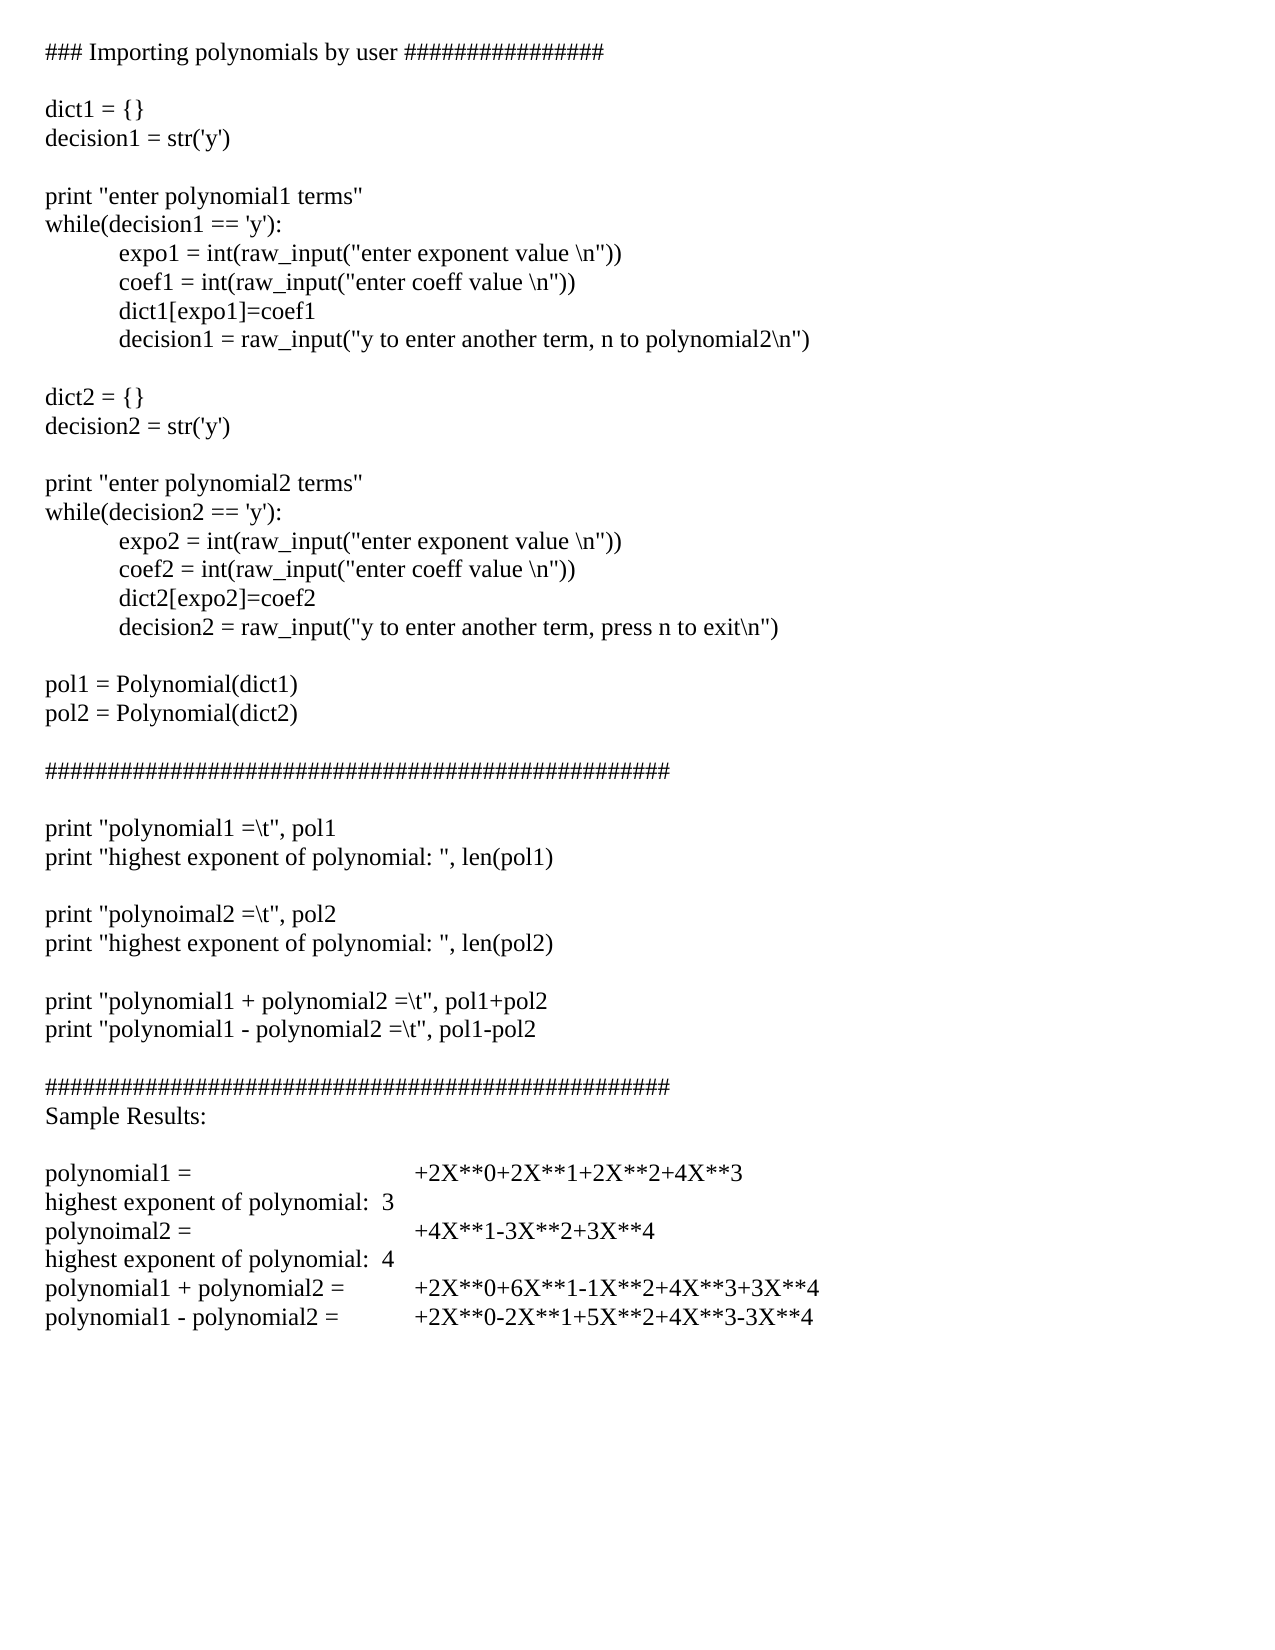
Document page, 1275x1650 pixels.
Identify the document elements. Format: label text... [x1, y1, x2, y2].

text dict1[expo1]=coef1 [45, 296, 1242, 324]
text expo1 = int(raw_input("enter exponent value \n")) [45, 238, 1242, 267]
text highest exponent of polynomial: 4 [45, 1244, 1242, 1273]
text decision1 = str('y') [45, 123, 1242, 152]
text polynomial1 - polynomial2 = +2X**0-2X**1+5X**2+4X**3-3X**4 [45, 1302, 1242, 1331]
text print "highest exponent of polynomial: ", len(pol2) [45, 928, 1242, 957]
text decision2 = raw_input("y to enter another term, press n to exit\n") [45, 612, 1242, 641]
text pol2 = Polynomial(dict2) [45, 698, 1242, 727]
text print "enter polynomial1 terms" [45, 181, 1242, 209]
text print "highest exponent of polynomial: ", len(pol1) [45, 842, 1242, 871]
text polynomial1 + polynomial2 = +2X**0+6X**1-1X**2+4X**3+3X**4 [45, 1273, 1242, 1302]
text print "polynoimal2 =\t", pol2 [45, 899, 1242, 928]
text ### Importing polynomials by user ################ [45, 37, 1242, 66]
text while(decision1 == 'y'): [45, 209, 1242, 238]
text dict1 = {} [45, 94, 1242, 123]
text dict2 = {} [45, 382, 1242, 411]
text decision1 = raw_input("y to enter another term, n to polynomial2\n") [45, 324, 1242, 353]
text print "polynomial1 =\t", pol1 [45, 813, 1242, 842]
text print "polynomial1 - polynomial2 =\t", pol1-pol2 [45, 1014, 1242, 1043]
text highest exponent of polynomial: 3 [45, 1187, 1242, 1216]
text print "polynomial1 + polynomial2 =\t", pol1+pol2 [45, 986, 1242, 1014]
text coef2 = int(raw_input("enter coeff value \n")) [45, 554, 1242, 583]
text pol1 = Polynomial(dict1) [45, 669, 1242, 698]
text polynomial1 = +2X**0+2X**1+2X**2+4X**3 [45, 1158, 1242, 1187]
text ################################################## [45, 1072, 1242, 1101]
text ################################################## [45, 756, 1242, 784]
text dict2[expo2]=coef2 [45, 583, 1242, 612]
text expo2 = int(raw_input("enter exponent value \n")) [45, 526, 1242, 554]
text print "enter polynomial2 terms" [45, 468, 1242, 497]
text while(decision2 == 'y'): [45, 497, 1242, 526]
text coef1 = int(raw_input("enter coeff value \n")) [45, 267, 1242, 296]
text decision2 = str('y') [45, 411, 1242, 439]
text Sample Results: [45, 1101, 1242, 1129]
text polynoimal2 = +4X**1-3X**2+3X**4 [45, 1216, 1242, 1244]
